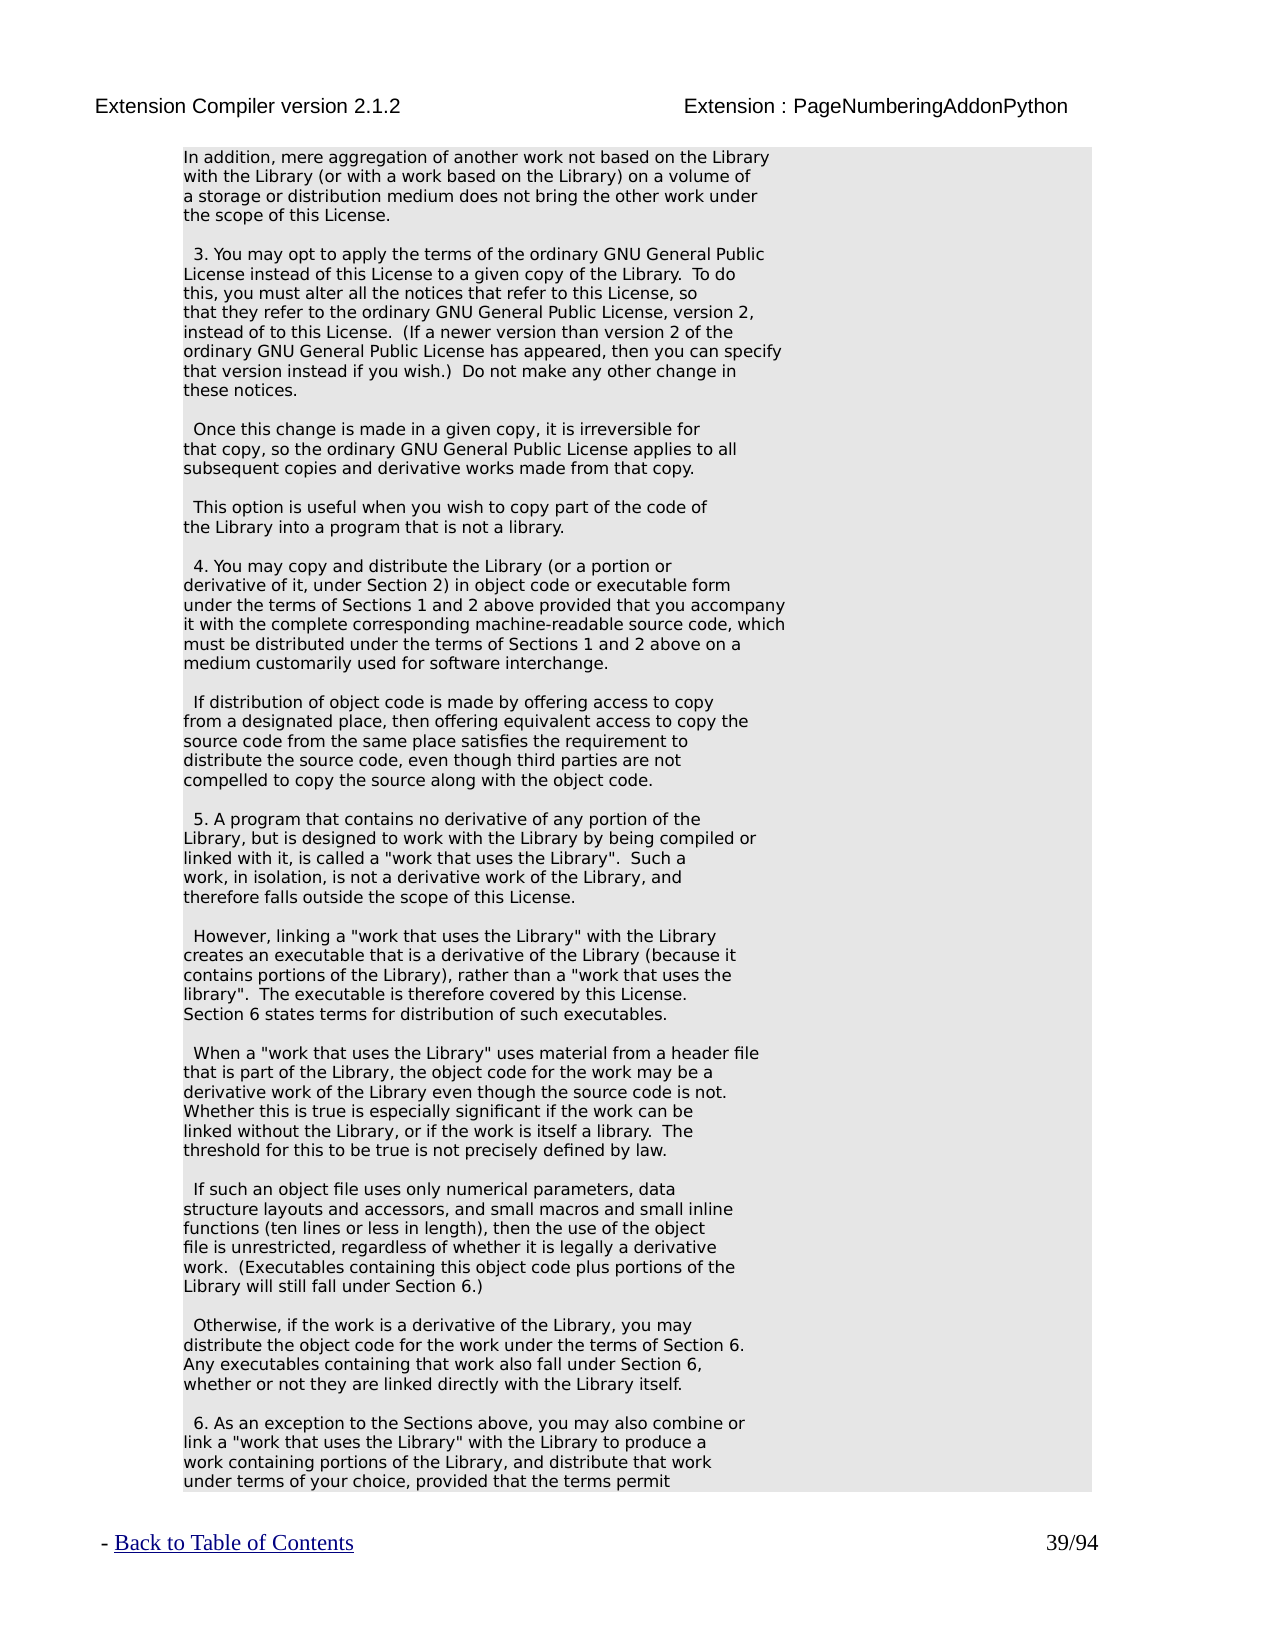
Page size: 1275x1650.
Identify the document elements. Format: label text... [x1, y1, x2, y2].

text the scope of this License. [183, 206, 1092, 225]
text Once this change is made in a given copy, it is irreversible for [183, 420, 1092, 440]
text that copy, so the ordinary GNU General Public License applies to all [183, 440, 1092, 459]
text with the Library (or with a work based on the Library) on a volume of [183, 167, 1092, 186]
text these notices. [183, 381, 1092, 401]
text subsequent copies and derivative works made from that copy. [183, 459, 1092, 479]
text it with the complete corresponding machine-readable source code, which [183, 615, 1092, 634]
text therefore falls outside the scope of this License. [183, 888, 1092, 907]
text structure layouts and accessors, and small macros and small inline [183, 1199, 1092, 1219]
text However, linking a "work that uses the Library" with the Library [183, 927, 1092, 946]
text Section 6 states terms for distribution of such executables. [183, 1004, 1092, 1024]
text 6. As an exception to the Sections above, you may also combine or [183, 1414, 1092, 1433]
text work, in isolation, is not a derivative work of the Library, and [183, 868, 1092, 888]
text If such an object file uses only numerical parameters, data [183, 1180, 1092, 1199]
text medium customarily used for software interchange. [183, 654, 1092, 673]
text the Library into a program that is not a library. [183, 518, 1092, 537]
text derivative work of the Library even though the source code is not. [183, 1082, 1092, 1102]
text distribute the source code, even though third parties are not [183, 751, 1092, 771]
text functions (ten lines or less in length), then the use of the object [183, 1219, 1092, 1238]
text 5. A program that contains no derivative of any portion of the [183, 810, 1092, 829]
text that they refer to the ordinary GNU General Public License, version 2, [183, 303, 1092, 323]
text from a designated place, then offering equivalent access to copy the [183, 712, 1092, 732]
text instead of to this License. (If a newer version than version 2 of the [183, 323, 1092, 342]
text 3. You may opt to apply the terms of the ordinary GNU General Public [183, 245, 1092, 264]
text linked without the Library, or if the work is itself a library. The [183, 1121, 1092, 1141]
text When a "work that uses the Library" uses material from a header file [183, 1043, 1092, 1063]
text must be distributed under the terms of Sections 1 and 2 above on a [183, 634, 1092, 654]
text source code from the same place satisfies the requirement to [183, 732, 1092, 751]
text If distribution of object code is made by offering access to copy [183, 693, 1092, 712]
text a storage or distribution medium does not bring the other work under [183, 186, 1092, 206]
text work. (Executables containing this object code plus portions of the [183, 1258, 1092, 1277]
text file is unrestricted, regardless of whether it is legally a derivative [183, 1238, 1092, 1258]
text Whether this is true is especially significant if the work can be [183, 1102, 1092, 1121]
text Any executables containing that work also fall under Section 6, [183, 1355, 1092, 1375]
text contains portions of the Library), rather than a "work that uses the [183, 966, 1092, 985]
text link a "work that uses the Library" with the Library to produce a [183, 1433, 1092, 1453]
text Library will still fall under Section 6.) [183, 1277, 1092, 1297]
text library". The executable is therefore covered by this License. [183, 985, 1092, 1004]
text that is part of the Library, the object code for the work may be a [183, 1063, 1092, 1082]
text work containing portions of the Library, and distribute that work [183, 1453, 1092, 1472]
text Otherwise, if the work is a derivative of the Library, you may [183, 1316, 1092, 1336]
text In addition, mere aggregation of another work not based on the Library [183, 147, 1092, 167]
text whether or not they are linked directly with the Library itself. [183, 1375, 1092, 1394]
text ordinary GNU General Public License has appeared, then you can specify [183, 342, 1092, 362]
text that version instead if you wish.) Do not make any other change in [183, 362, 1092, 381]
text threshold for this to be true is not precisely defined by law. [183, 1141, 1092, 1160]
text under the terms of Sections 1 and 2 above provided that you accompany [183, 596, 1092, 615]
text this, you must alter all the notices that refer to this License, so [183, 284, 1092, 303]
text compelled to copy the source along with the object code. [183, 771, 1092, 790]
text derivative of it, under Section 2) in object code or executable form [183, 576, 1092, 596]
text under terms of your choice, provided that the terms permit [183, 1472, 1092, 1492]
text linked with it, is called a "work that uses the Library". Such a [183, 849, 1092, 868]
text 4. You may copy and distribute the Library (or a portion or [183, 557, 1092, 576]
text creates an executable that is a derivative of the Library (because it [183, 946, 1092, 966]
text License instead of this License to a given copy of the Library. To do [183, 264, 1092, 284]
text Library, but is designed to work with the Library by being compiled or [183, 829, 1092, 849]
text distribute the object code for the work under the terms of Section 6. [183, 1336, 1092, 1355]
text This option is useful when you wish to copy part of the code of [183, 498, 1092, 518]
